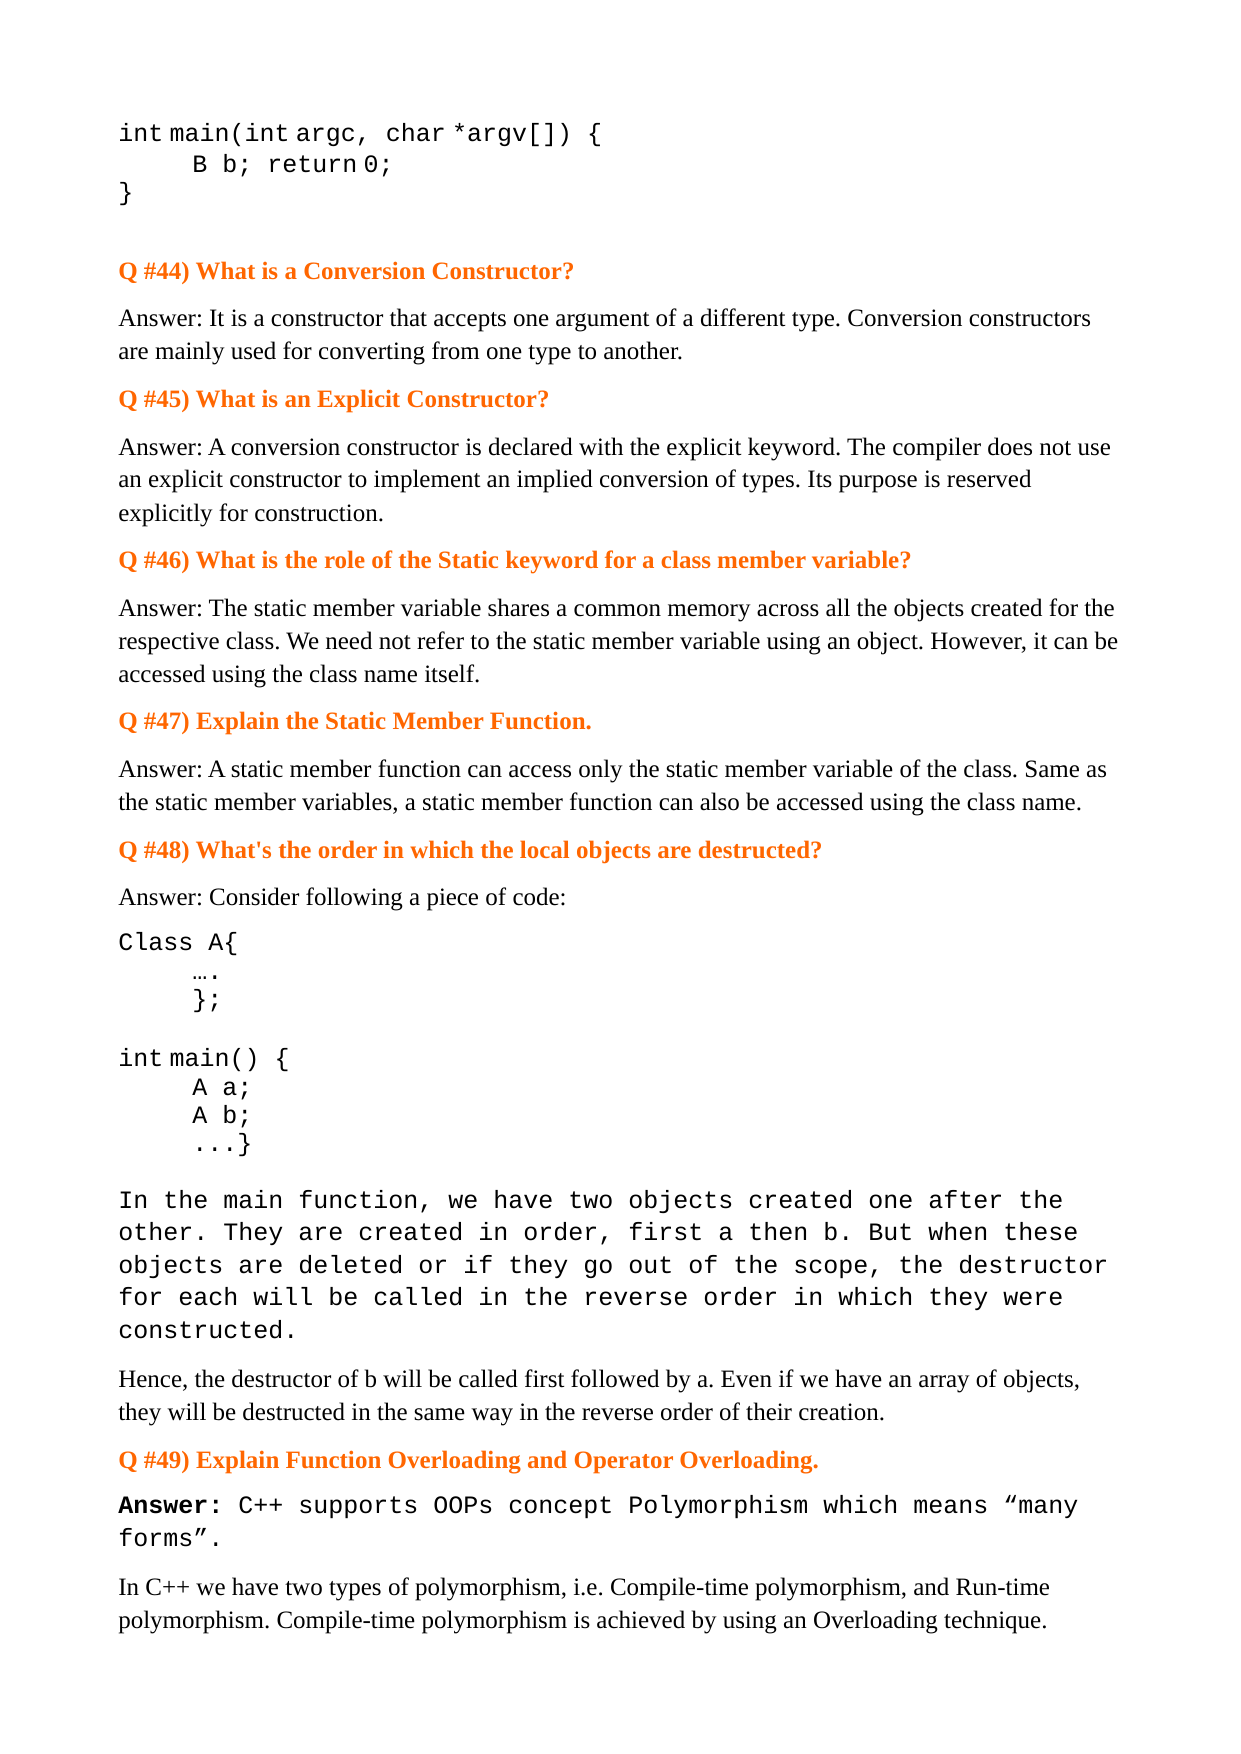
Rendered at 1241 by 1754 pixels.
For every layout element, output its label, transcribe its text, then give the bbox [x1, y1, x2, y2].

text int main(int argc, char *argv[]) { [118, 118, 1122, 149]
text }; [118, 987, 1122, 1015]
text Answer: A conversion constructor is declared with the explicit keyword. The compiler does not use an explicit constructor to implement an implied conversion of types. Its purpose is reserved explicitly for construction. [118, 432, 1122, 526]
text In the main function, we have two objects created one after the other. They are created in order, first a then b. But when these objects are deleted or if they go out of the scope, the destructor for each will be called in the reverse order in which they were constructed. [118, 1187, 1122, 1346]
text Q #45) What is an Explicit Constructor? [118, 384, 1122, 413]
text A a; [118, 1074, 1122, 1102]
text In C++ we have two types of polymorphism, i.e. Compile-time polymorphism, and Run-time polymorphism. Compile-time polymorphism is achieved by using an Overloading technique. [118, 1572, 1122, 1634]
text Q #44) What is a Conversion Constructor? [118, 256, 1122, 284]
text Q #47) Explain the Static Member Function. [118, 706, 1122, 735]
text Q #46) What is the role of the Static keyword for a class member variable? [118, 545, 1122, 574]
text int main() { [118, 1043, 1122, 1074]
text Answer: Consider following a piece of code: [118, 882, 1122, 911]
text Answer: A static member function can access only the static member variable of the class. Same as the static member variables, a static member function can also be accessed using the class name. [118, 754, 1122, 816]
text …. [118, 958, 1122, 987]
text Hence, the destructor of b will be called first followed by a. Even if we have an array of objects, they will be destructed in the same way in the reverse order of their creation. [118, 1364, 1122, 1426]
text } [118, 180, 1122, 208]
text B b; return 0; [118, 149, 1122, 180]
text ...} [118, 1131, 1122, 1159]
text Answer: C++ supports OOPs concept Polymorphism which means “many forms”. [118, 1493, 1122, 1553]
text Q #48) What's the order in which the local objects are destructed? [118, 835, 1122, 863]
text Answer: It is a constructor that accepts one argument of a different type. Conversion constructors are mainly used for converting from one type to another. [118, 303, 1122, 365]
text Class A{ [118, 930, 1122, 958]
text Q #49) Explain Function Overloading and Operator Overloading. [118, 1445, 1122, 1474]
text A b; [118, 1102, 1122, 1131]
text Answer: The static member variable shares a common memory across all the objects created for the respective class. We need not refer to the static member variable using an object. However, it can be accessed using the class name itself. [118, 593, 1122, 688]
